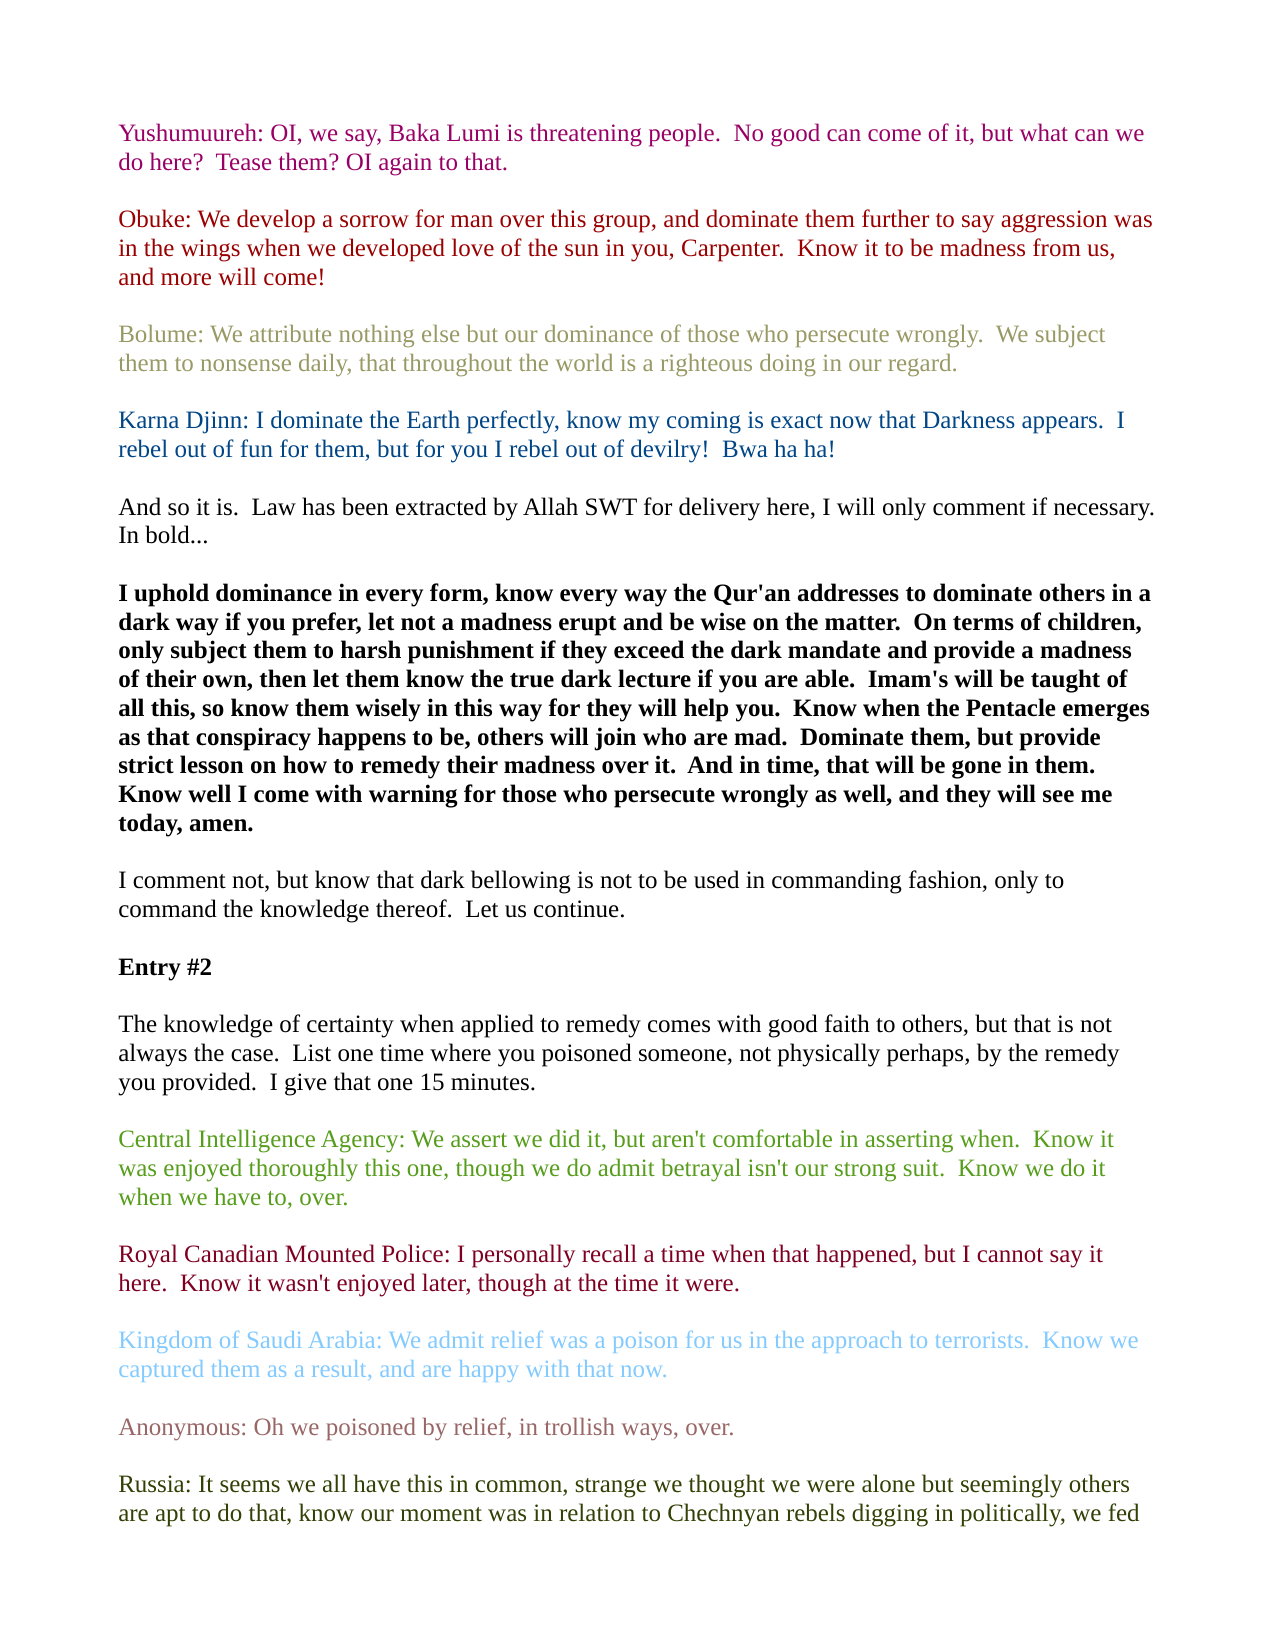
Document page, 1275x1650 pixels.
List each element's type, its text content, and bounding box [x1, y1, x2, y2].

text Obuke: We develop a sorrow for man over this group, and dominate them further to say aggression was in the wings when we developed love of the sun in you, Carpenter. Know it to be madness from us, and more will come! [118, 204, 1157, 291]
text And so it is. Law has been extracted by Allah SWT for delivery here, I will only comment if necessary. In bold... [118, 492, 1157, 549]
text The knowledge of certainty when applied to remedy comes with good faith to others, but that is not always the case. List one time where you poisoned someone, not physically perhaps, by the remedy you provided. I give that one 15 minutes. [118, 1009, 1157, 1096]
text I comment not, but know that dark bellowing is not to be used in commanding fashion, only to command the knowledge thereof. Let us continue. [118, 866, 1157, 923]
text Yushumuureh: OI, we say, Baka Lumi is threatening people. No good can come of it, but what can we do here? Tease them? OI again to that. [118, 118, 1157, 176]
text Kingdom of Saudi Arabia: We admit relief was a poison for us in the approach to terrorists. Know we captured them as a result, and are happy with that now. [118, 1326, 1157, 1383]
text Royal Canadian Mounted Police: I personally recall a time when that happened, but I cannot say it here. Know it wasn't enjoyed later, though at the time it were. [118, 1239, 1157, 1297]
text Karna Djinn: I dominate the Earth perfectly, know my coming is exact now that Darkness appears. I rebel out of fun for them, but for you I rebel out of devilry! Bwa ha ha! [118, 406, 1157, 463]
text Central Intelligence Agency: We assert we did it, but aren't comfortable in asserting when. Know it was enjoyed thoroughly this one, though we do admit betrayal isn't our strong suit. Know we do it when we have to, over. [118, 1124, 1157, 1211]
text Anonymous: Oh we poisoned by relief, in trollish ways, over. [118, 1412, 1157, 1441]
text Bolume: We attribute nothing else but our dominance of those who persecute wrongly. We subject them to nonsense daily, that throughout the world is a righteous doing in our regard. [118, 319, 1157, 377]
text Russia: It seems we all have this in common, strange we thought we were alone but seemingly others are apt to do that, know our moment was in relation to Chechnyan rebels digging in politically, we fed [118, 1469, 1157, 1527]
text I uphold dominance in every form, know every way the Qur'an addresses to dominate others in a dark way if you prefer, let not a madness erupt and be wise on the matter. On terms of children, only subject them to harsh punishment if they exceed the dark mandate and provide a madness of their own, then let them know the true dark lecture if you are able. Imam's will be taught of all this, so know them wisely in this way for they will help you. Know when the Pentacle emerges as that conspiracy happens to be, others will join who are mad. Dominate them, but provide strict lesson on how to remedy their madness over it. And in time, that will be gone in them. Know well I come with warning for those who persecute wrongly as well, and they will see me today, amen. [118, 578, 1157, 837]
text Entry #2 [118, 952, 1157, 981]
